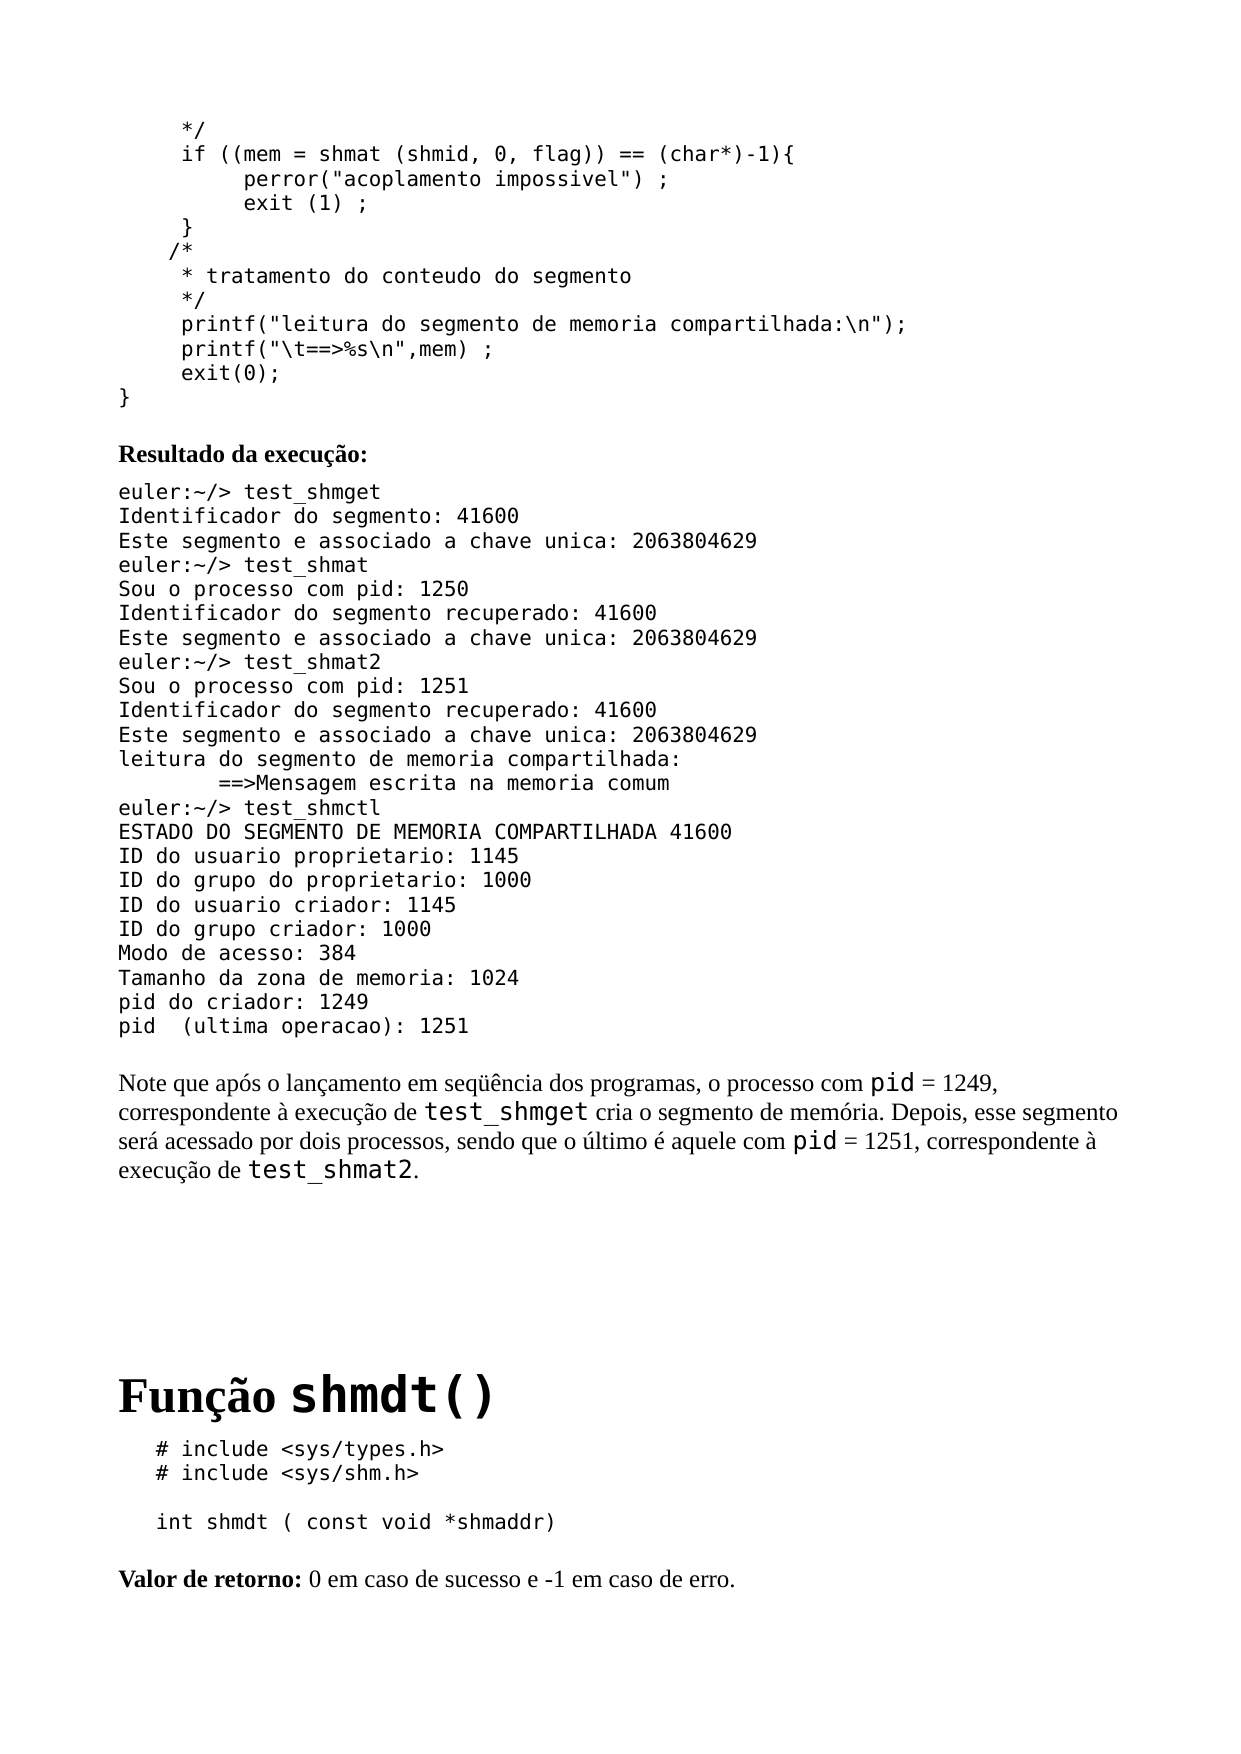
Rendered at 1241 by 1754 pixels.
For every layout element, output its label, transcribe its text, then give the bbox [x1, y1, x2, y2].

text Este segmento e associado a chave unica: 2063804629 [118, 723, 1122, 747]
text /* [118, 239, 1122, 264]
text pid (ultima operacao): 1251 [118, 1014, 1122, 1038]
text Modo de acesso: 384 [118, 941, 1122, 966]
text euler:~/> test_shmctl [118, 796, 1122, 820]
text ID do grupo criador: 1000 [118, 917, 1122, 941]
text ID do usuario proprietario: 1145 [118, 844, 1122, 868]
text ESTADO DO SEGMENTO DE MEMORIA COMPARTILHADA 41600 [118, 820, 1122, 844]
text Note que após o lançamento em seqüência dos programas, o processo com pid = 1249, correspondente à execução de test_shmget cria o segmento de memória. Depois, esse segmento será acessado por dois processos, sendo que o último é aquele com pid = 1251, correspondente à execução de test_shmat2. [118, 1068, 1122, 1185]
text ==>Mensagem escrita na memoria comum [118, 771, 1122, 796]
text Identificador do segmento recuperado: 41600 [118, 601, 1122, 626]
text pid do criador: 1249 [118, 990, 1122, 1014]
text */ [118, 288, 1122, 312]
subtitle Função shmdt() [118, 1366, 1122, 1424]
text } [118, 215, 1122, 239]
text Sou o processo com pid: 1250 [118, 577, 1122, 601]
text Tamanho da zona de memoria: 1024 [118, 966, 1122, 990]
text Identificador do segmento: 41600 [118, 504, 1122, 529]
text Valor de retorno: 0 em caso de sucesso e -1 em caso de erro. [118, 1564, 1122, 1592]
text printf("leitura do segmento de memoria compartilhada:\n"); [118, 312, 1122, 337]
text Sou o processo com pid: 1251 [118, 674, 1122, 698]
text } [118, 385, 1122, 409]
text exit(0); [118, 361, 1122, 385]
text exit (1) ; [118, 191, 1122, 215]
text printf("\t==>%s\n",mem) ; [118, 337, 1122, 361]
text */ [118, 118, 1122, 142]
text # include <sys/types.h> [118, 1437, 1122, 1461]
text Este segmento e associado a chave unica: 2063804629 [118, 626, 1122, 650]
text euler:~/> test_shmat2 [118, 650, 1122, 674]
text * tratamento do conteudo do segmento [118, 264, 1122, 288]
text ID do usuario criador: 1145 [118, 893, 1122, 917]
text Resultado da execução: [118, 439, 1122, 468]
text leitura do segmento de memoria compartilhada: [118, 747, 1122, 771]
text # include <sys/shm.h> [118, 1461, 1122, 1486]
text euler:~/> test_shmat [118, 553, 1122, 577]
text euler:~/> test_shmget [118, 480, 1122, 504]
text Identificador do segmento recuperado: 41600 [118, 698, 1122, 723]
text perror("acoplamento impossivel") ; [118, 167, 1122, 191]
text int shmdt ( const void *shmaddr) [118, 1510, 1122, 1534]
text ID do grupo do proprietario: 1000 [118, 868, 1122, 893]
text if ((mem = shmat (shmid, 0, flag)) == (char*)-1){ [118, 142, 1122, 167]
text Este segmento e associado a chave unica: 2063804629 [118, 529, 1122, 553]
